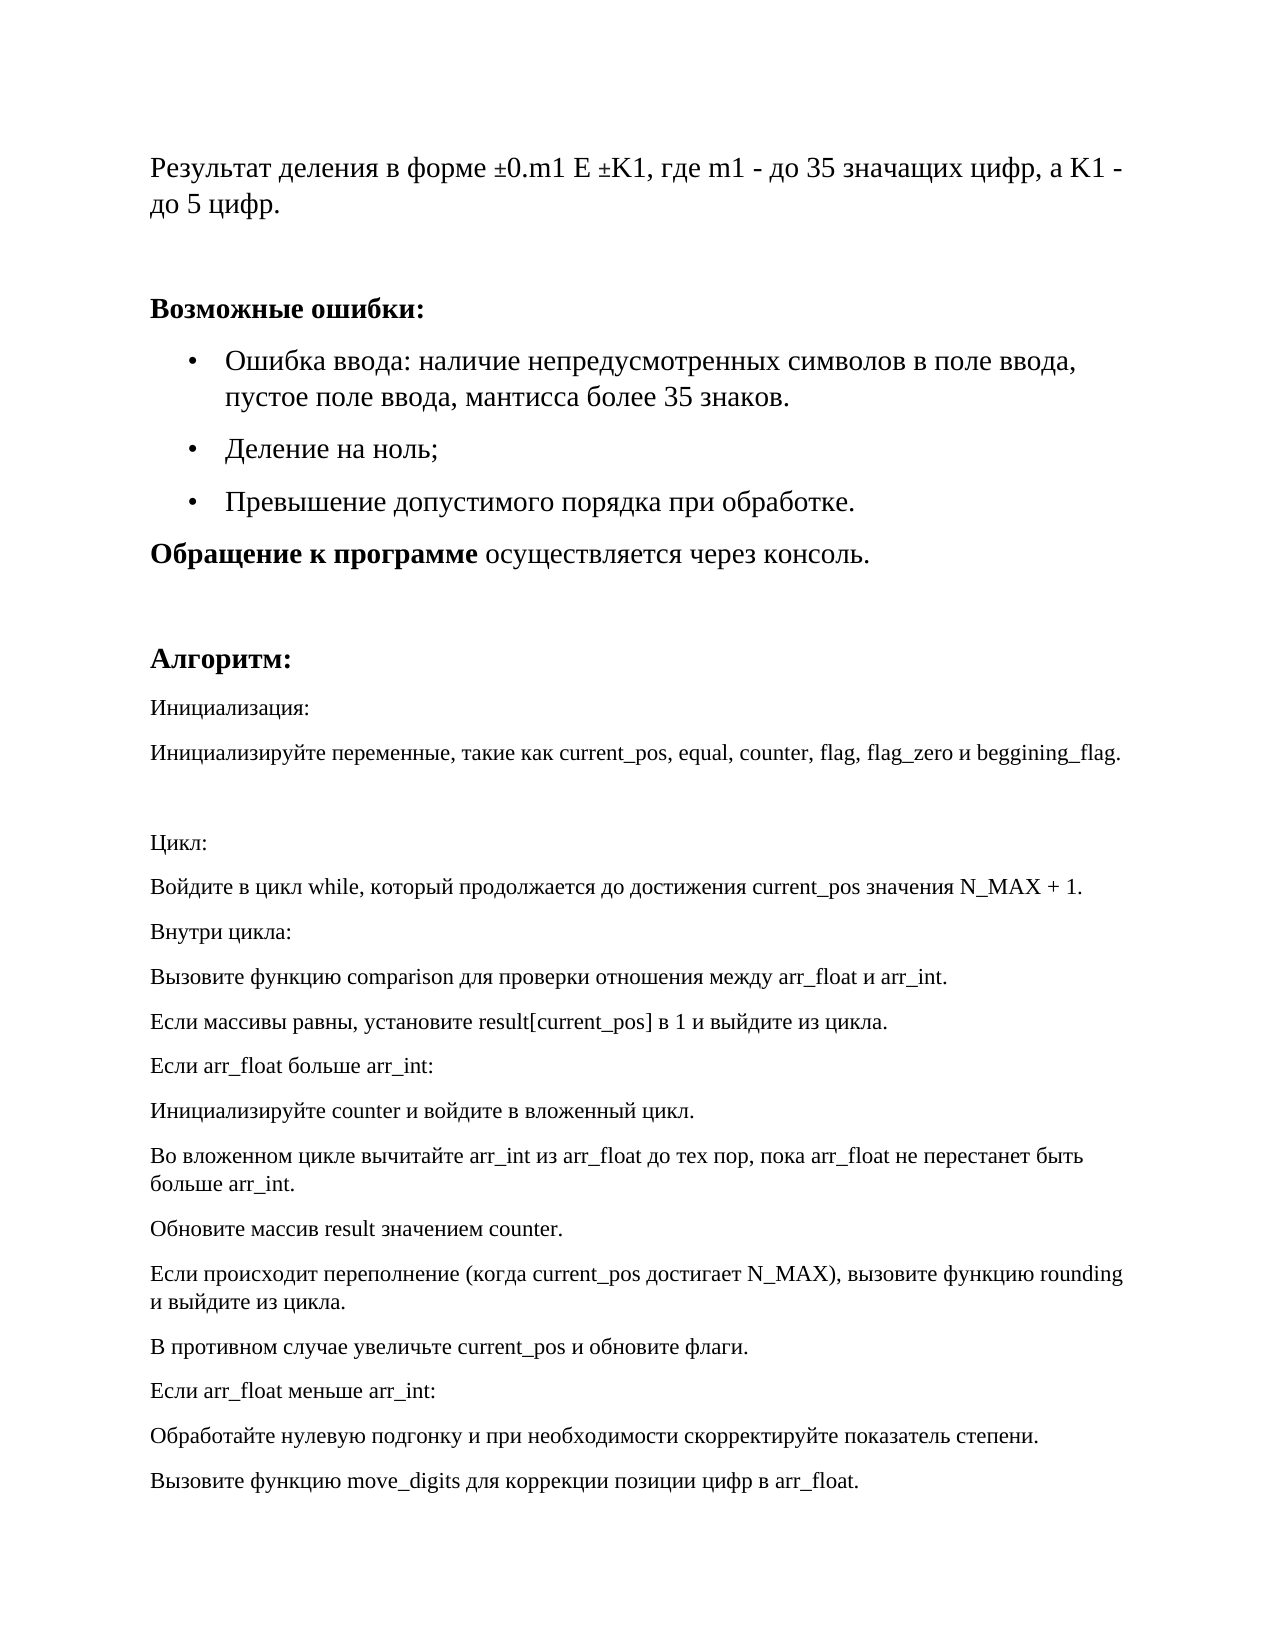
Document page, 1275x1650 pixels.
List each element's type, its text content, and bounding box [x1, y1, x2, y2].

text Возможные ошибки: [150, 291, 1125, 324]
text Инициализируйте переменные, такие как current_pos, equal, counter, flag, flag_zero и beggining_flag. [150, 739, 1125, 765]
text Обращение к программе осуществляется через консоль. [150, 537, 1125, 570]
text Если происходит переполнение (когда current_pos достигает N_MAX), вызовите функцию rounding и выйдите из цикла. [150, 1260, 1125, 1314]
text Вызовите функцию move_digits для коррекции позиции цифр в arr_float. [150, 1467, 1125, 1493]
list Ошибка ввода: наличие непредусмотренных символов в поле ввода, пустое поле ввода, мантисса более 35 знаков. [187, 343, 1125, 413]
text Вызовите функцию comparison для проверки отношения между arr_float и arr_int. [150, 963, 1125, 989]
text В противном случае увеличьте current_pos и обновите флаги. [150, 1333, 1125, 1359]
list Деление на ноль; [187, 432, 1125, 465]
text Обработайте нулевую подгонку и при необходимости скорректируйте показатель степени. [150, 1422, 1125, 1449]
list Превышение допустимого порядка при обработке. [187, 484, 1125, 518]
text Инициализируйте counter и войдите в вложенный цикл. [150, 1097, 1125, 1124]
text Если массивы равны, установите result[current_pos] в 1 и выйдите из цикла. [150, 1008, 1125, 1034]
text Обновите массив result значением counter. [150, 1215, 1125, 1241]
text Результат деления в форме ±0.m1 Е ±K1, где m1 - до 35 значащих цифр, а K1 - до 5 цифр. [150, 150, 1125, 219]
text Если arr_float меньше arr_int: [150, 1377, 1125, 1404]
text Цикл: [150, 828, 1125, 855]
text Во вложенном цикле вычитайте arr_int из arr_float до тех пор, пока arr_float не перестанет быть больше arr_int. [150, 1142, 1125, 1197]
text Внутри цикла: [150, 918, 1125, 944]
text Инициализация: [150, 694, 1125, 721]
text Алгоритм: [150, 642, 1125, 675]
text Войдите в цикл while, который продолжается до достижения current_pos значения N_MAX + 1. [150, 873, 1125, 900]
text Если arr_float больше arr_int: [150, 1052, 1125, 1079]
